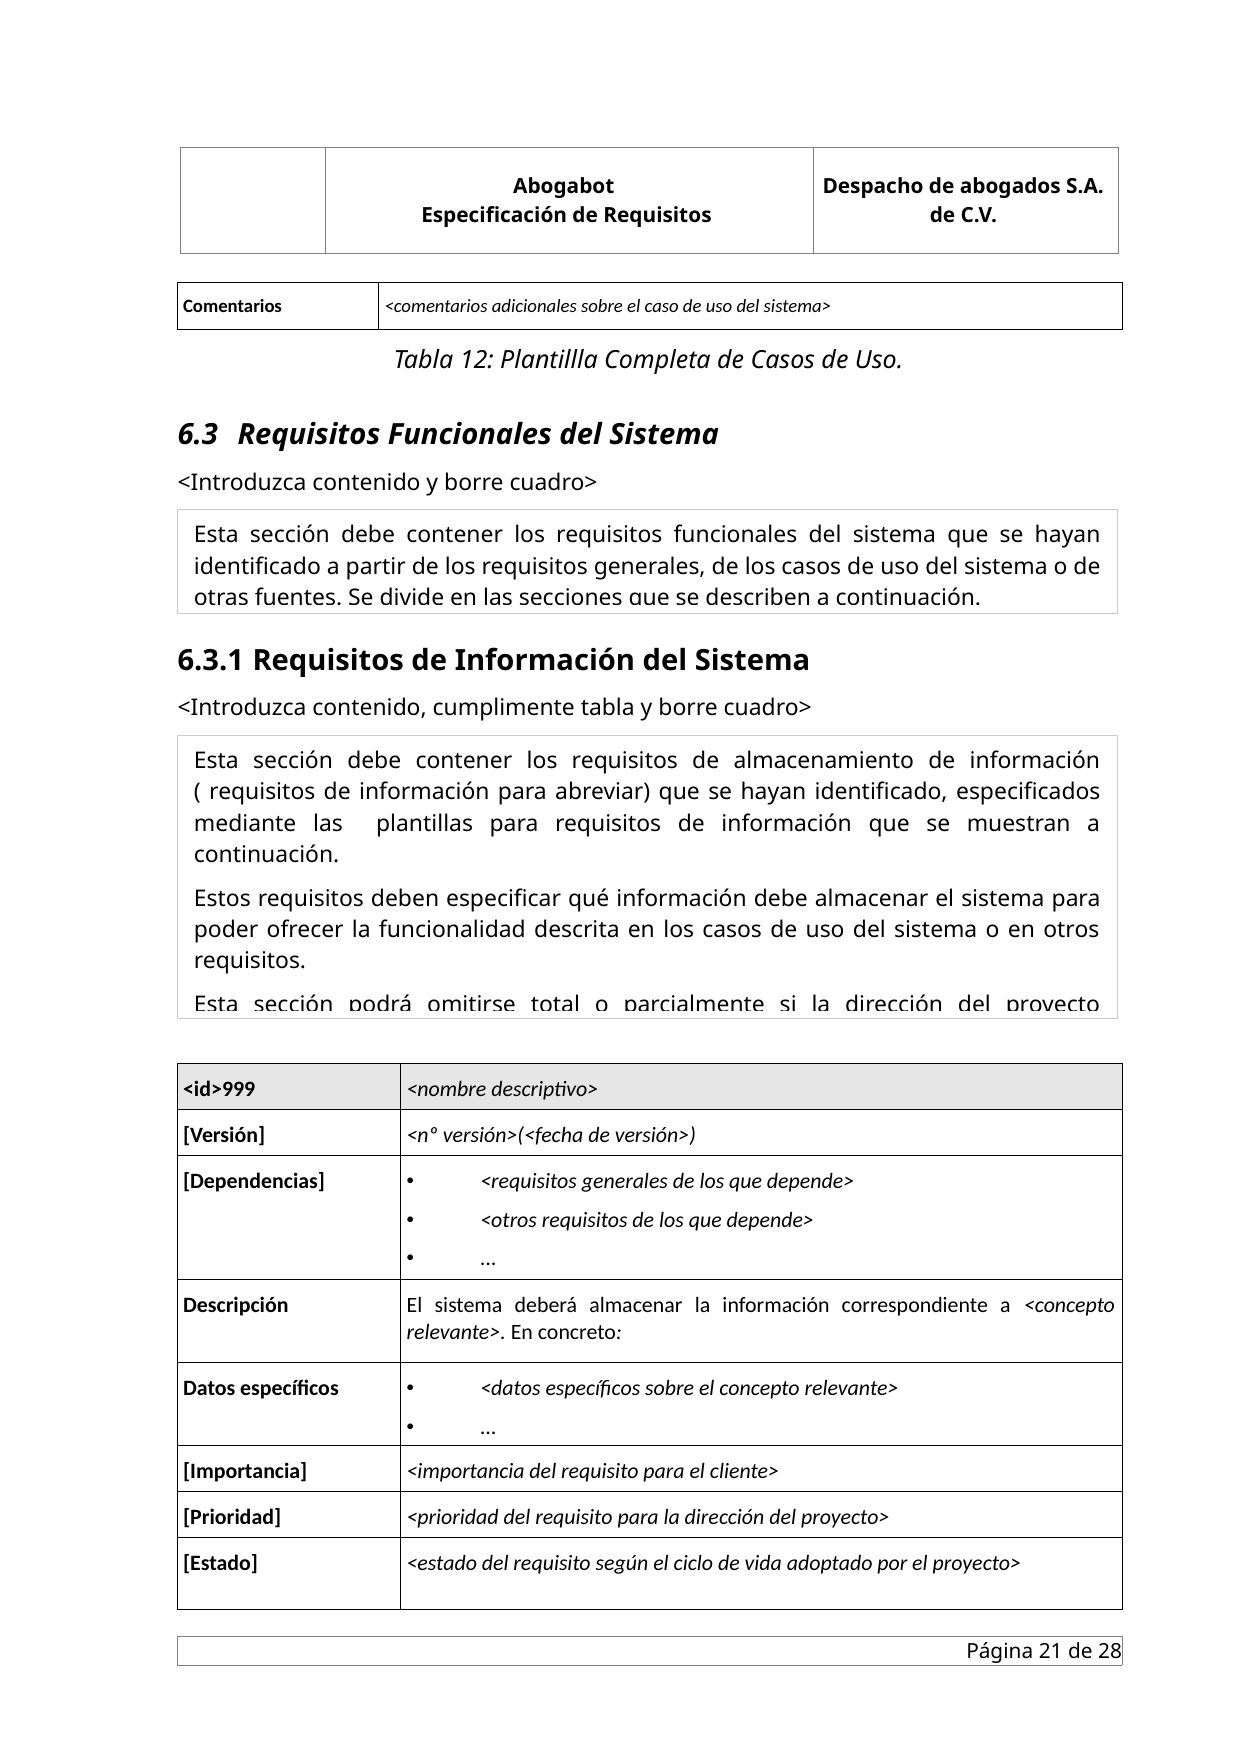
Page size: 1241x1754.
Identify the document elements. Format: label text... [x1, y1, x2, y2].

table_cell Descripción [178, 1280, 400, 1362]
subtitle Requisitos de Información del Sistema [177, 639, 1122, 679]
table_cell <comentarios adicionales sobre el caso de uso del sistema> [379, 283, 1122, 329]
table_cell <nº versión>(<fecha de versión>) [401, 1110, 1122, 1155]
table_cell <datos específicos sobre el concepto relevante> ... [401, 1363, 1122, 1445]
table_header <id>999 [178, 1064, 400, 1109]
text Esta sección debe contener los requisitos funcionales del sistema que se hayan identificado a partir de los requisitos generales, de los casos de uso del sistema o de otras fuentes. Se divide en las secciones que se describen a continuación. [194, 518, 1101, 605]
subtitle Requisitos Funcionales del Sistema [177, 413, 1122, 453]
table_cell [Dependencias] [178, 1156, 400, 1279]
table_cell El sistema deberá almacenar la información correspondiente a <concepto relevante>. En concreto: [401, 1280, 1122, 1362]
text Esta sección debe contener los requisitos de almacenamiento de información ( requisitos de información para abreviar) que se hayan identificado, especificados mediante las plantillas para requisitos de información que se muestran a continuación. [194, 744, 1101, 869]
table_cell <importancia del requisito para el cliente> [401, 1446, 1122, 1491]
text Estos requisitos deben especificar qué información debe almacenar el sistema para poder ofrecer la funcionalidad descrita en los casos de uso del sistema o en otros requisitos. [194, 881, 1101, 975]
table_cell [Estado] [178, 1538, 400, 1608]
table_cell [Versión] [178, 1110, 400, 1155]
text Esta sección podrá omitirse total o parcialmente si la dirección del proyecto recomienda seguir un enfoque muy centrado en los casos de uso. Esto se debe a que, en ese caso, gran parte de los requisitos de información pueden deducirse de los casos de uso. [194, 988, 1101, 1010]
table_cell <prioridad del requisito para la dirección del proyecto> [401, 1492, 1122, 1537]
table_cell Datos específicos [178, 1363, 400, 1445]
table_cell Comentarios [178, 283, 378, 329]
text <Introduzca contenido y borre cuadro> [177, 466, 1122, 497]
table_cell <estado del requisito según el ciclo de vida adoptado por el proyecto> [401, 1538, 1122, 1608]
text Tabla 12: Plantillla Completa de Casos de Uso. [177, 342, 1122, 376]
table_cell [Prioridad] [178, 1492, 400, 1537]
table_cell [Importancia] [178, 1446, 400, 1491]
table_header <nombre descriptivo> [401, 1064, 1122, 1109]
text <Introduzca contenido, cumplimente tabla y borre cuadro> [177, 691, 1122, 722]
table_cell <requisitos generales de los que depende> <otros requisitos de los que depende> ... [401, 1156, 1122, 1279]
